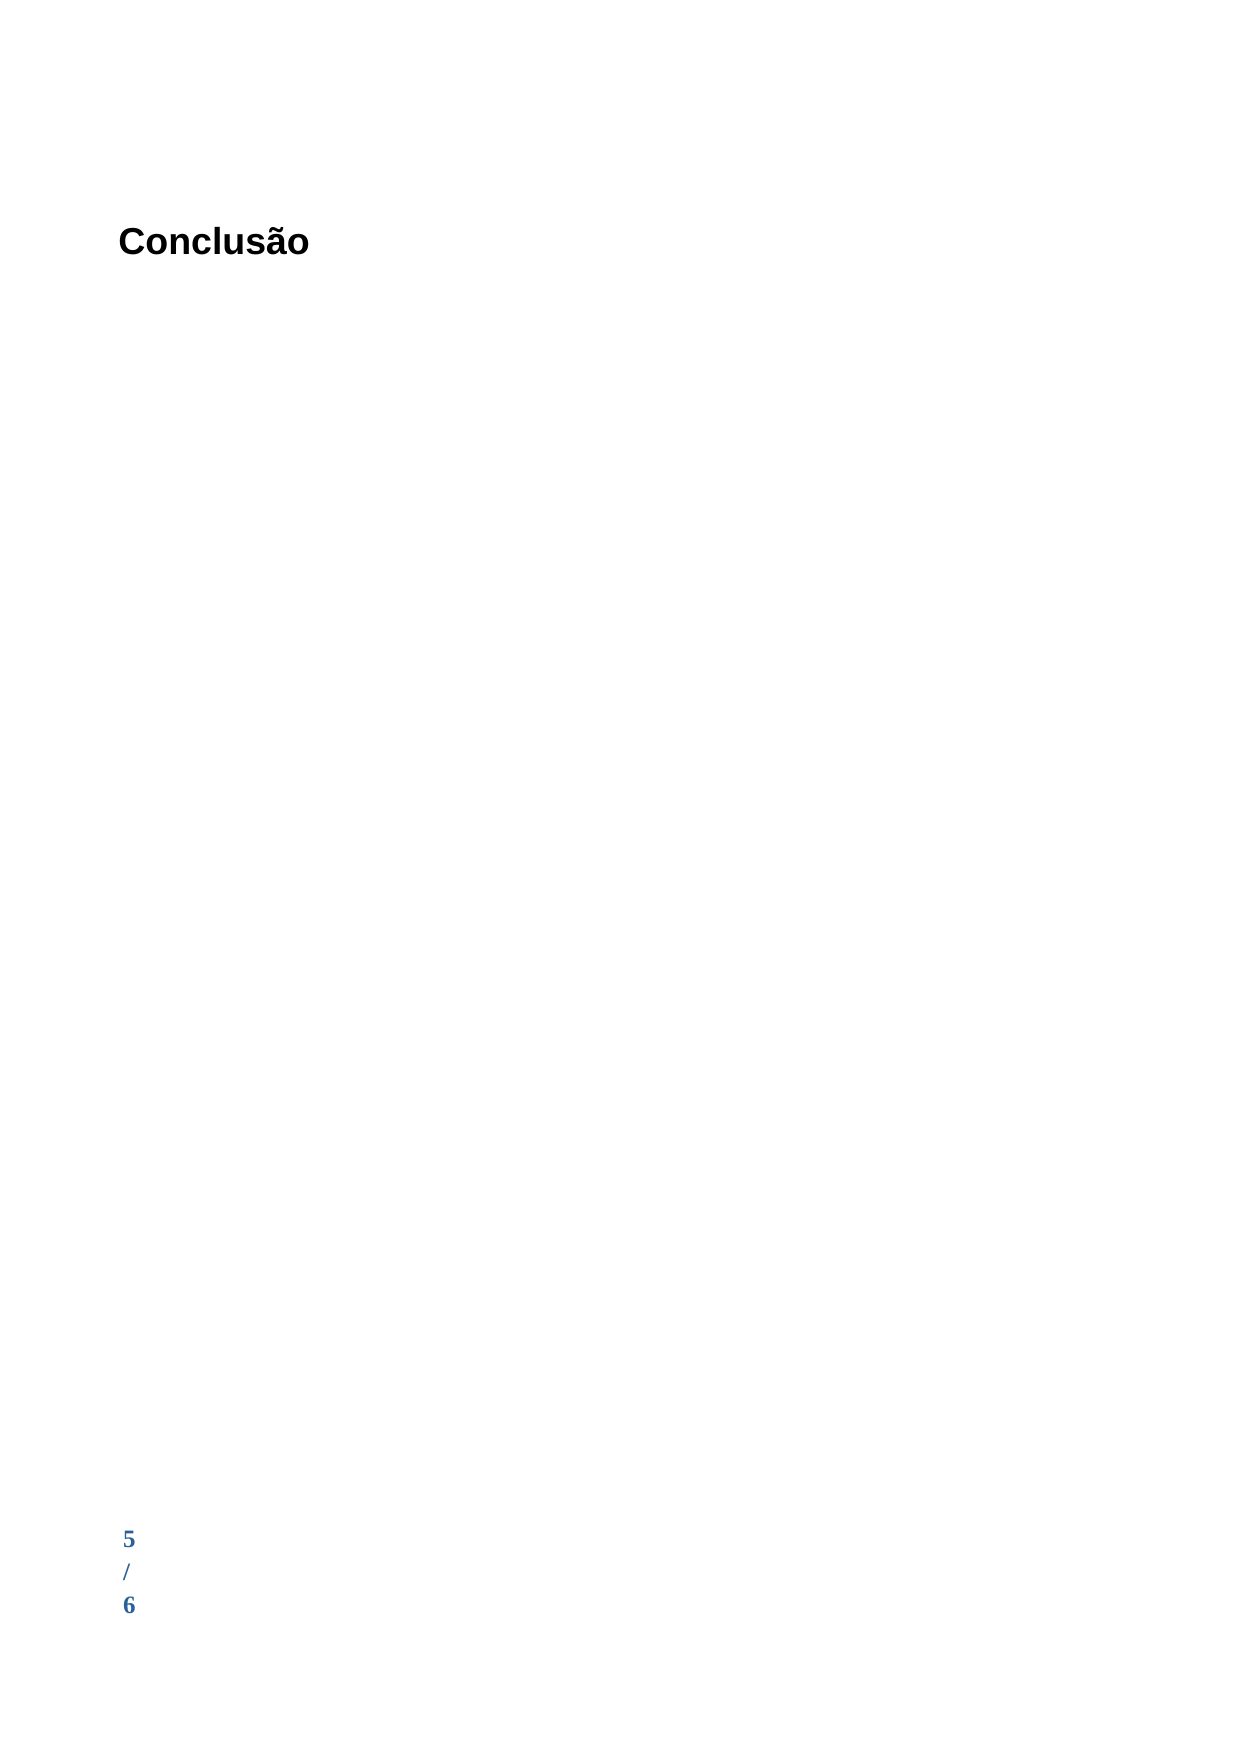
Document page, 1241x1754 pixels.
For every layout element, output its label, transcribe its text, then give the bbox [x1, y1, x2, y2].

subtitle Conclusão [118, 219, 1122, 263]
